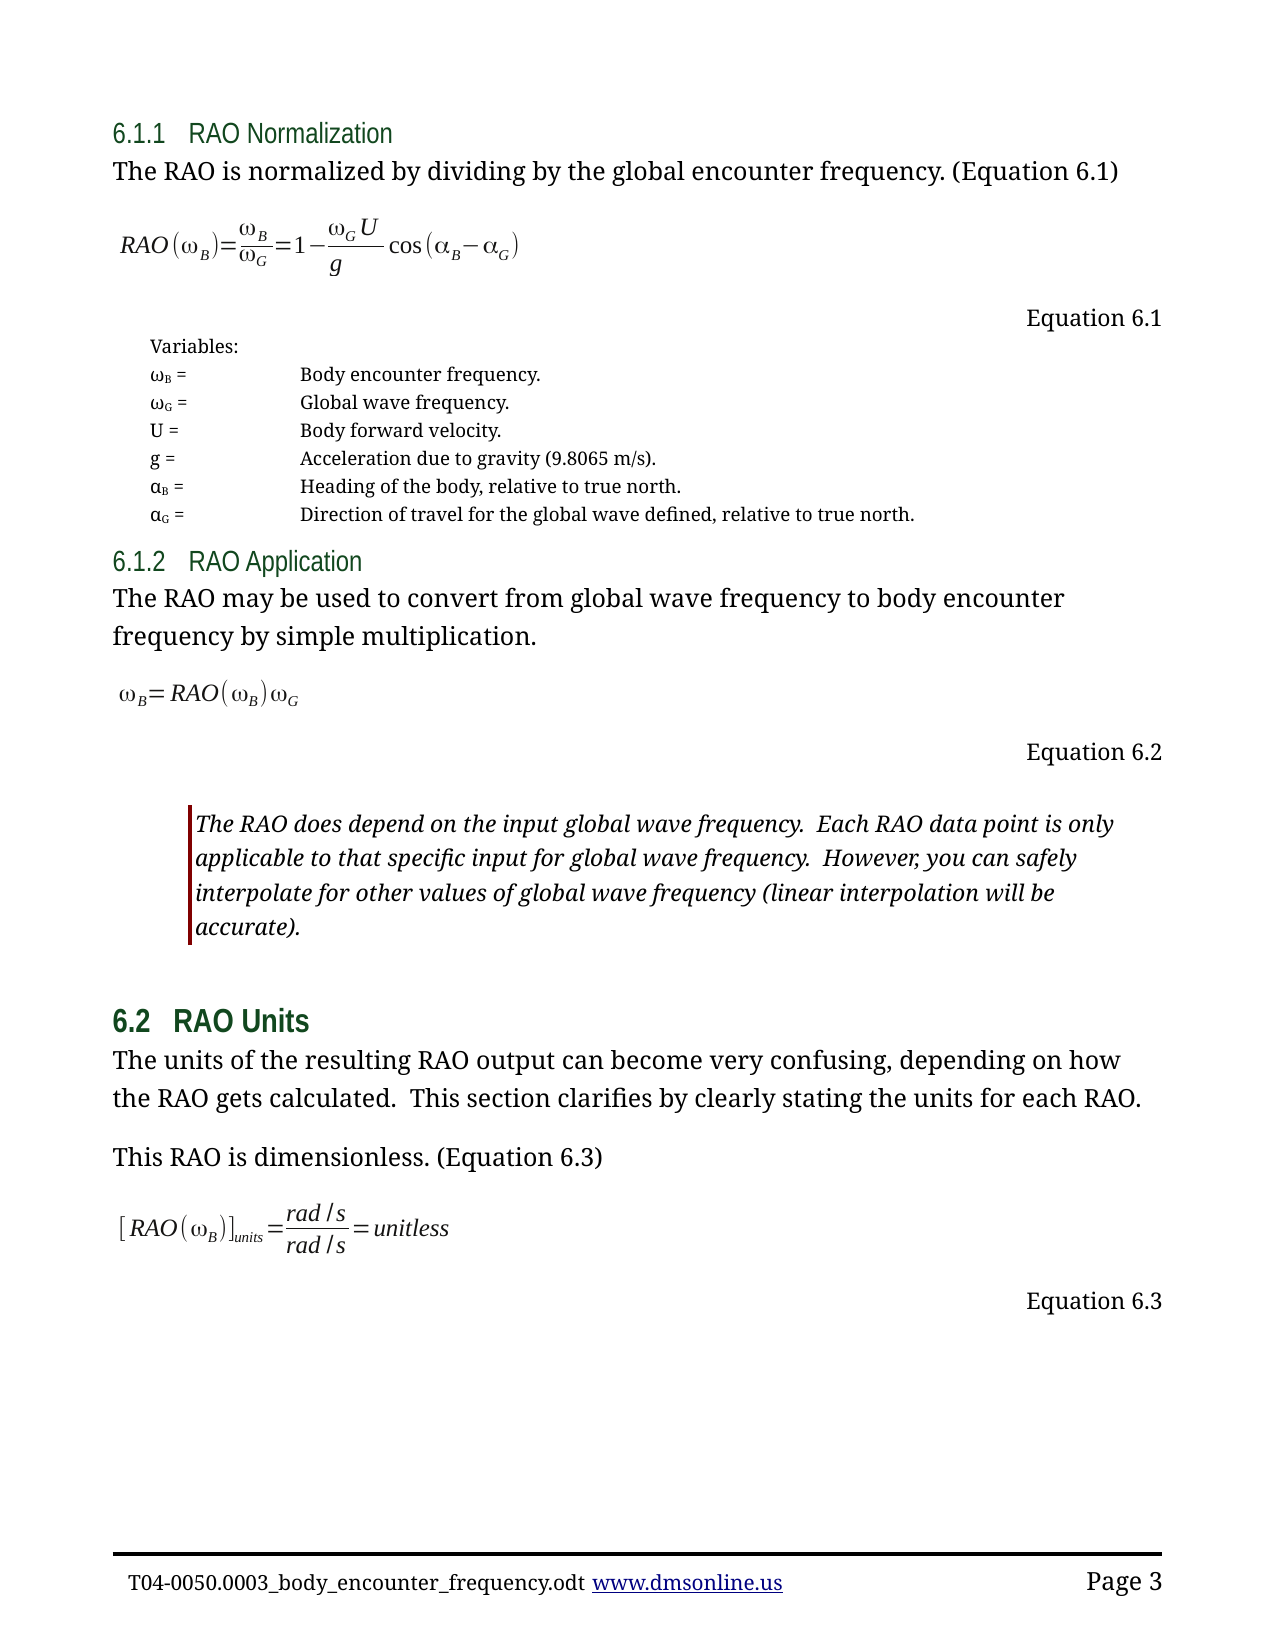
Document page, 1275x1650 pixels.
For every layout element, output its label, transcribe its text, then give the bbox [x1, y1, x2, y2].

text Equation 6.1 [112, 302, 1162, 333]
text Equation 6.3 [112, 1285, 1162, 1316]
text g = Acceleration due to gravity (9.8065 m/s). [150, 445, 1162, 471]
text U = Body forward velocity. [150, 417, 1162, 443]
text The RAO is normalized by dividing by the global encounter frequency. (Equation 6.1) [112, 153, 1162, 187]
text Variables: [150, 333, 1162, 359]
text The units of the resulting RAO output can become very confusing, depending on how the RAO gets calculated. This section clarifies by clearly stating the units for each RAO. [112, 1043, 1162, 1114]
text ωB = Body encounter frequency. [150, 361, 1162, 387]
subtitle RAO Units [112, 1001, 1162, 1039]
text This RAO is dimensionless. (Equation 6.3) [112, 1140, 1162, 1174]
text αG = Direction of travel for the global wave defined, relative to true north. [150, 501, 1162, 527]
text The RAO may be used to convert from global wave frequency to body encounter frequency by simple multiplication. [112, 581, 1162, 652]
text ωG = Global wave frequency. [150, 389, 1162, 415]
subtitle RAO Normalization [112, 117, 1162, 150]
subtitle RAO Application [112, 544, 1162, 578]
text The RAO does depend on the input global wave frequency. Each RAO data point is only applicable to that specific input for global wave frequency. However, you can safely interpolate for other values of global wave frequency (linear interpolation will be accurate). [192, 805, 1162, 945]
text αB = Heading of the body, relative to true north. [150, 473, 1162, 499]
text Equation 6.2 [112, 736, 1162, 767]
